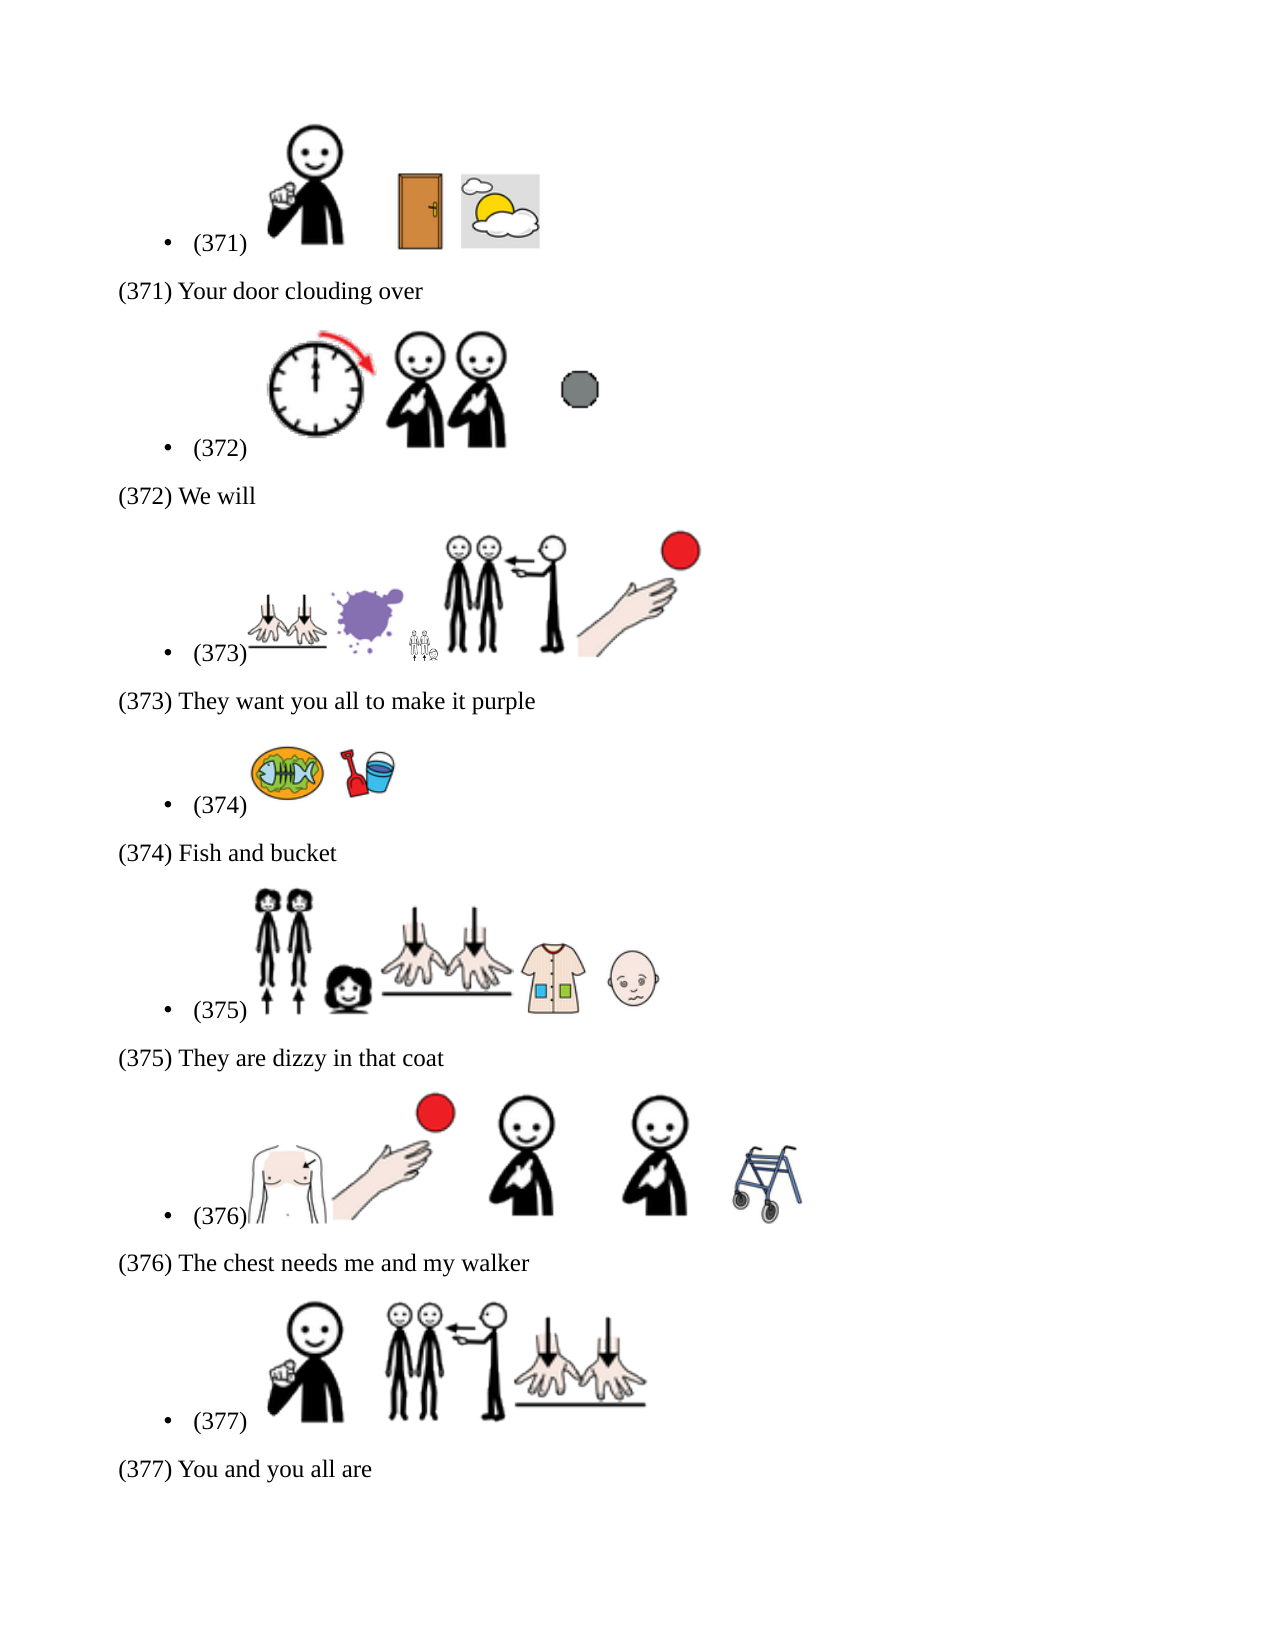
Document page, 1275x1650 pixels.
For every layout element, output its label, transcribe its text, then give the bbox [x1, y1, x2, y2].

text (374) Fish and bucket [118, 838, 1157, 867]
picture [247, 1296, 648, 1430]
text (377) You and you all are [118, 1454, 1157, 1482]
picture [247, 1090, 808, 1225]
list (371) [164, 118, 1157, 257]
list (373) [164, 528, 1157, 667]
text (376) The chest needs me and my walker [118, 1248, 1157, 1277]
text (373) They want you all to make it purple [118, 686, 1157, 715]
picture [247, 323, 648, 457]
picture [247, 733, 408, 814]
list (374) [164, 734, 1157, 819]
text (371) Your door clouding over [118, 276, 1157, 304]
picture [247, 118, 541, 252]
list (376) [164, 1091, 1157, 1229]
list (377) [164, 1296, 1157, 1435]
text (375) They are dizzy in that coat [118, 1043, 1157, 1072]
picture [247, 528, 706, 662]
picture [247, 885, 674, 1019]
text (372) We will [118, 481, 1157, 510]
list (372) [164, 323, 1157, 462]
list (375) [164, 886, 1157, 1024]
